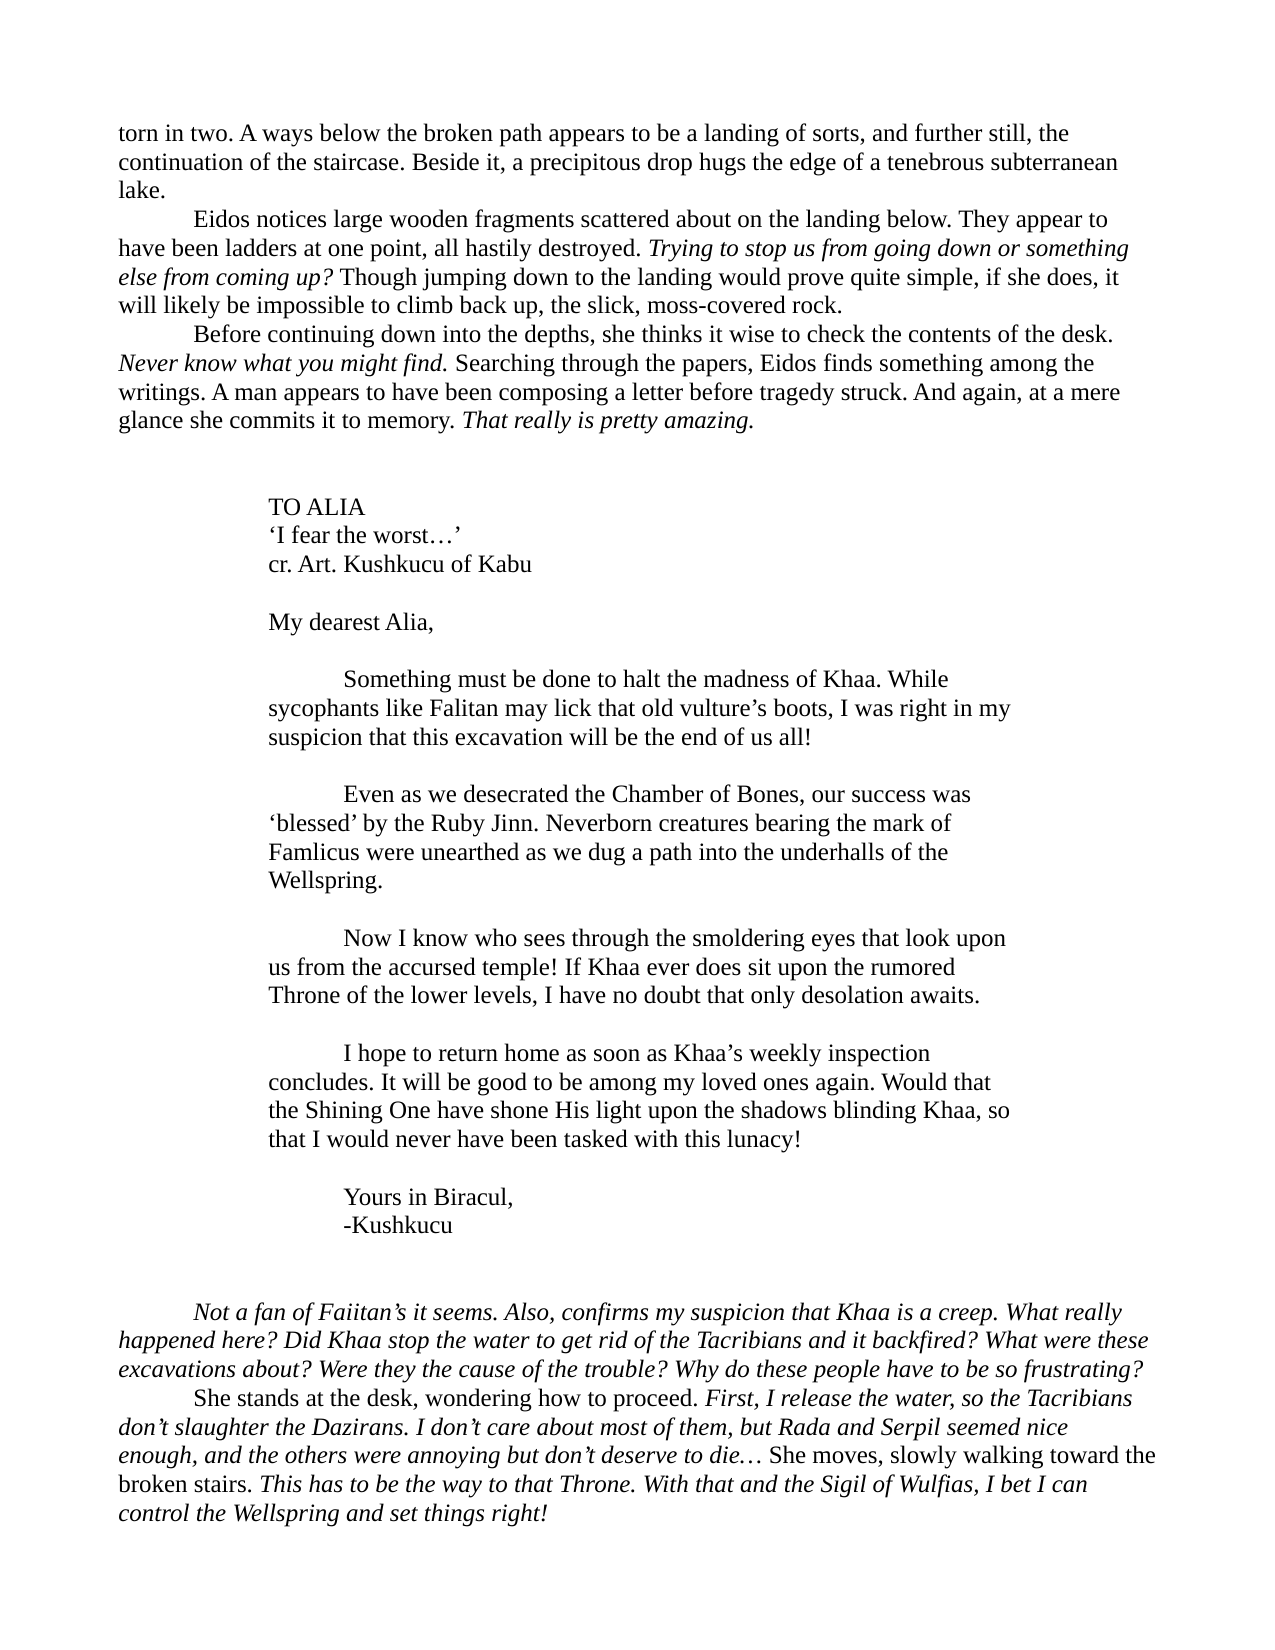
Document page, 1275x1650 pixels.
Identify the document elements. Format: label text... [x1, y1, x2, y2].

text cr. Art. Kushkucu of Kabu [268, 549, 1026, 578]
text Yours in Biracul, [268, 1182, 1026, 1211]
text Now I know who sees through the smoldering eyes that look upon us from the accursed temple! If Khaa ever does sit upon the rumored Throne of the lower levels, I have no doubt that only desolation awaits. [268, 923, 1026, 1009]
text She stands at the desk, wondering how to proceed. First, I release the water, so the Tacribians don’t slaughter the Dazirans. I don’t care about most of them, but Rada and Serpil seemed nice enough, and the others were annoying but don’t deserve to die… She moves, slowly walking toward the broken stairs. This has to be the way to that Throne. With that and the Sigil of Wulfias, I bet I can control the Wellspring and set things right! [118, 1383, 1157, 1527]
text My dearest Alia, [268, 607, 1026, 636]
text TO ALIA [268, 492, 1026, 521]
text Even as we desecrated the Chamber of Bones, our success was ‘blessed’ by the Ruby Jinn. Neverborn creatures bearing the mark of Famlicus were unearthed as we dug a path into the underhalls of the Wellspring. [268, 779, 1026, 894]
text ‘I fear the worst…’ [268, 521, 1026, 549]
text Not a fan of Faiitan’s it seems. Also, confirms my suspicion that Khaa is a creep. What really happened here? Did Khaa stop the water to get rid of the Tacribians and it backfired? What were these excavations about? Were they the cause of the trouble? Why do these people have to be so frustrating? [118, 1297, 1157, 1383]
text -Kushkucu [268, 1211, 1026, 1239]
text I hope to return home as soon as Khaa’s weekly inspection concludes. It will be good to be among my loved ones again. Would that the Shining One have shone His light upon the shadows blinding Khaa, so that I would never have been tasked with this lunacy! [268, 1038, 1026, 1153]
text torn in two. A ways below the broken path appears to be a landing of sorts, and further still, the continuation of the staircase. Beside it, a precipitous drop hugs the edge of a tenebrous subterranean lake. [118, 118, 1157, 204]
text Something must be done to halt the madness of Khaa. While sycophants like Falitan may lick that old vulture’s boots, I was right in my suspicion that this excavation will be the end of us all! [268, 664, 1026, 751]
text Eidos notices large wooden fragments scattered about on the landing below. They appear to have been ladders at one point, all hastily destroyed. Trying to stop us from going down or something else from coming up? Though jumping down to the landing would prove quite simple, if she does, it will likely be impossible to climb back up, the slick, moss-covered rock. [118, 204, 1157, 319]
text Before continuing down into the depths, she thinks it wise to check the contents of the desk. Never know what you might find. Searching through the papers, Eidos finds something among the writings. A man appears to have been composing a letter before tragedy struck. And again, at a mere glance she commits it to memory. That really is pretty amazing. [118, 319, 1157, 434]
